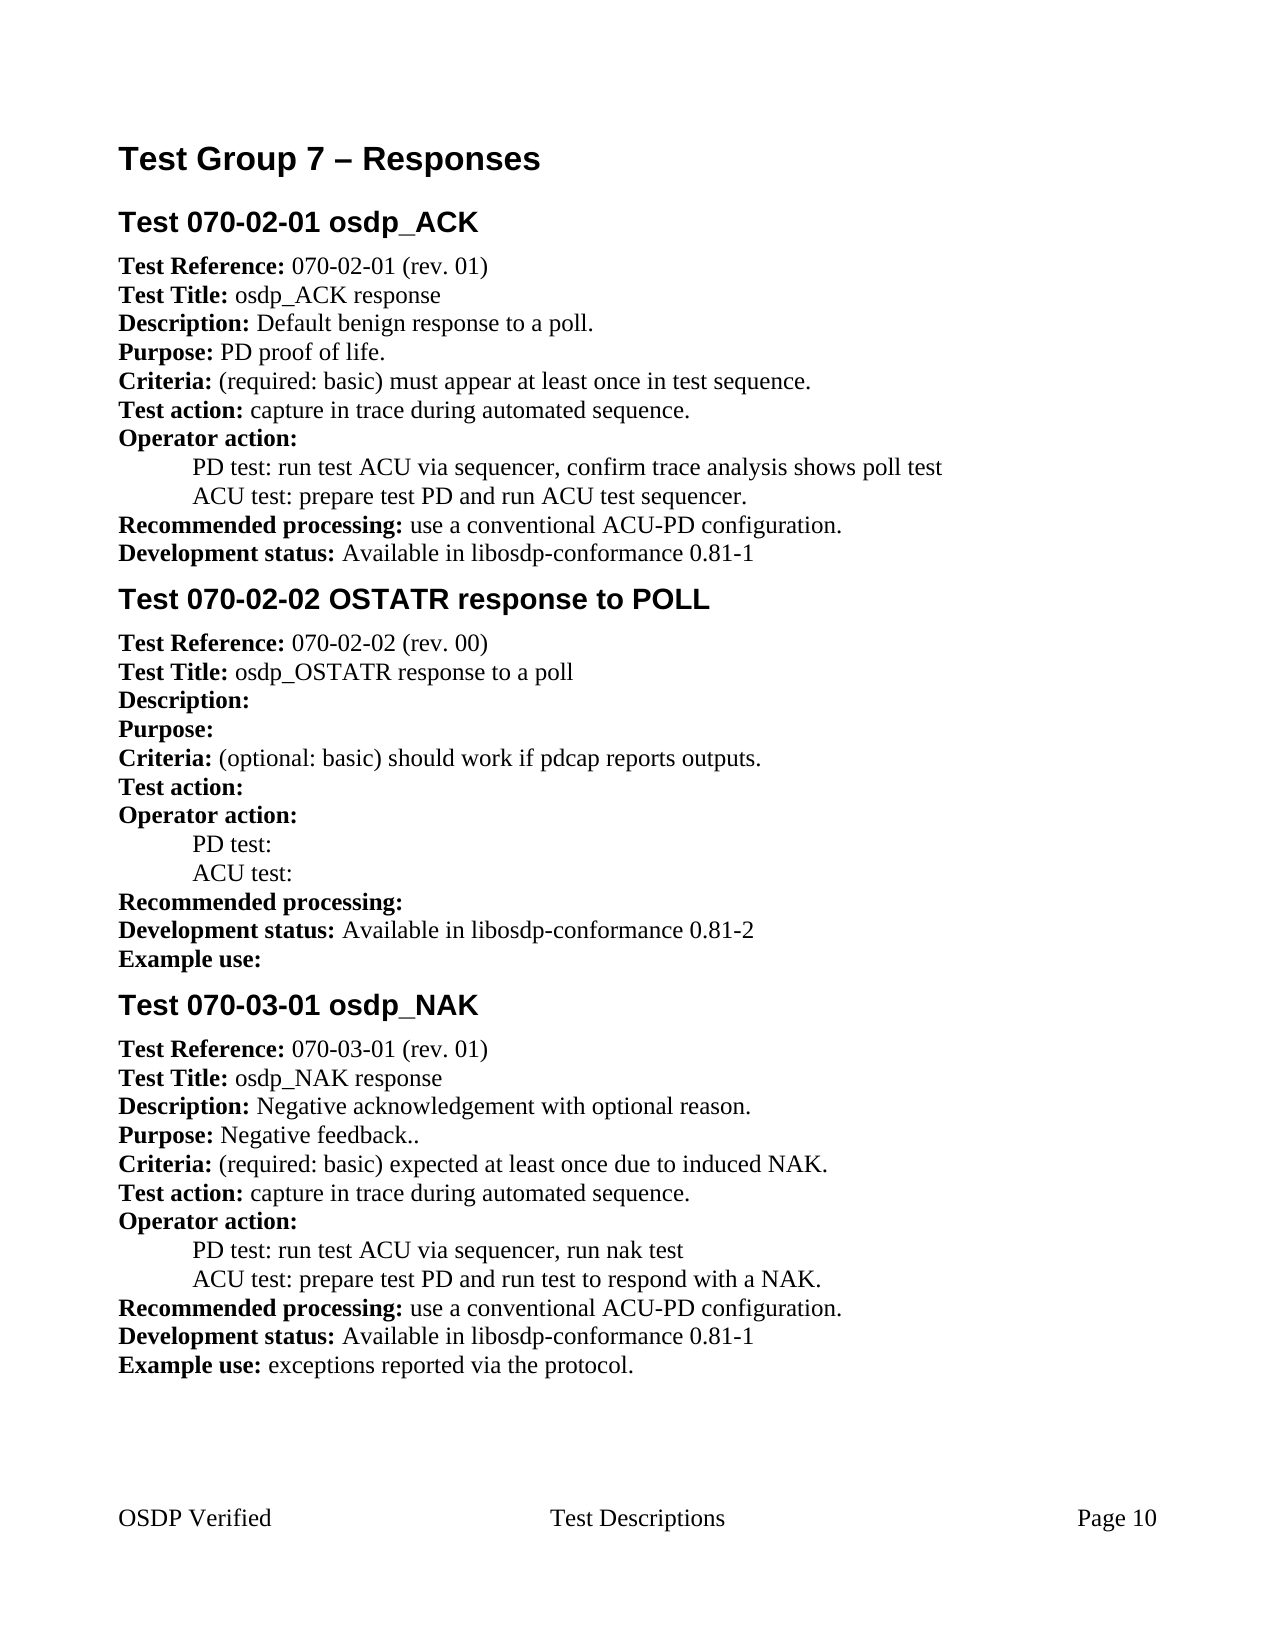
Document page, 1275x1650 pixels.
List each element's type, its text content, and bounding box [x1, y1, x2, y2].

text Operator action: [118, 801, 1157, 829]
text PD test: [118, 829, 1157, 858]
text Purpose: [118, 714, 1157, 743]
text Description: Negative acknowledgement with optional reason. [118, 1091, 1157, 1120]
text Purpose: PD proof of life. [118, 337, 1157, 366]
text Description: [118, 686, 1157, 714]
text ACU test: prepare test PD and run ACU test sequencer. [118, 481, 1157, 510]
text Test action: capture in trace during automated sequence. [118, 1178, 1157, 1206]
text Development status: Available in libosdp-conformance 0.81-2 [118, 916, 1157, 944]
text Criteria: (required: basic) must appear at least once in test sequence. [118, 366, 1157, 395]
text Recommended processing: [118, 887, 1157, 916]
text ACU test: prepare test PD and run test to respond with a NAK. [118, 1264, 1157, 1293]
text Test Title: osdp_ACK response [118, 280, 1157, 308]
subtitle Test 070-02-01 osdp_ACK [118, 205, 1157, 238]
text Example use: exceptions reported via the protocol. [118, 1350, 1157, 1379]
text Criteria: (required: basic) expected at least once due to induced NAK. [118, 1149, 1157, 1178]
text PD test: run test ACU via sequencer, run nak test [118, 1235, 1157, 1264]
text ACU test: [118, 858, 1157, 887]
text Description: Default benign response to a poll. [118, 308, 1157, 337]
text Test Title: osdp_NAK response [118, 1063, 1157, 1091]
text Recommended processing: use a conventional ACU-PD configuration. [118, 510, 1157, 538]
text PD test: run test ACU via sequencer, confirm trace analysis shows poll test [118, 452, 1157, 481]
text Operator action: [118, 423, 1157, 452]
text Test Title: osdp_OSTATR response to a poll [118, 657, 1157, 686]
text Test action: capture in trace during automated sequence. [118, 395, 1157, 423]
text Test Reference: 070-03-01 (rev. 01) [118, 1034, 1157, 1063]
text Development status: Available in libosdp-conformance 0.81-1 [118, 538, 1157, 567]
text Test Reference: 070-02-02 (rev. 00) [118, 628, 1157, 657]
subtitle Test Group 7 – Responses [118, 139, 1157, 178]
subtitle Test 070-02-02 OSTATR response to POLL [118, 582, 1157, 616]
text Purpose: Negative feedback.. [118, 1120, 1157, 1149]
text Operator action: [118, 1206, 1157, 1235]
subtitle Test 070-03-01 osdp_NAK [118, 988, 1157, 1021]
text Criteria: (optional: basic) should work if pdcap reports outputs. [118, 743, 1157, 772]
text Test Reference: 070-02-01 (rev. 01) [118, 251, 1157, 280]
text Example use: [118, 944, 1157, 973]
text Development status: Available in libosdp-conformance 0.81-1 [118, 1321, 1157, 1350]
text Recommended processing: use a conventional ACU-PD configuration. [118, 1293, 1157, 1321]
text Test action: [118, 772, 1157, 801]
